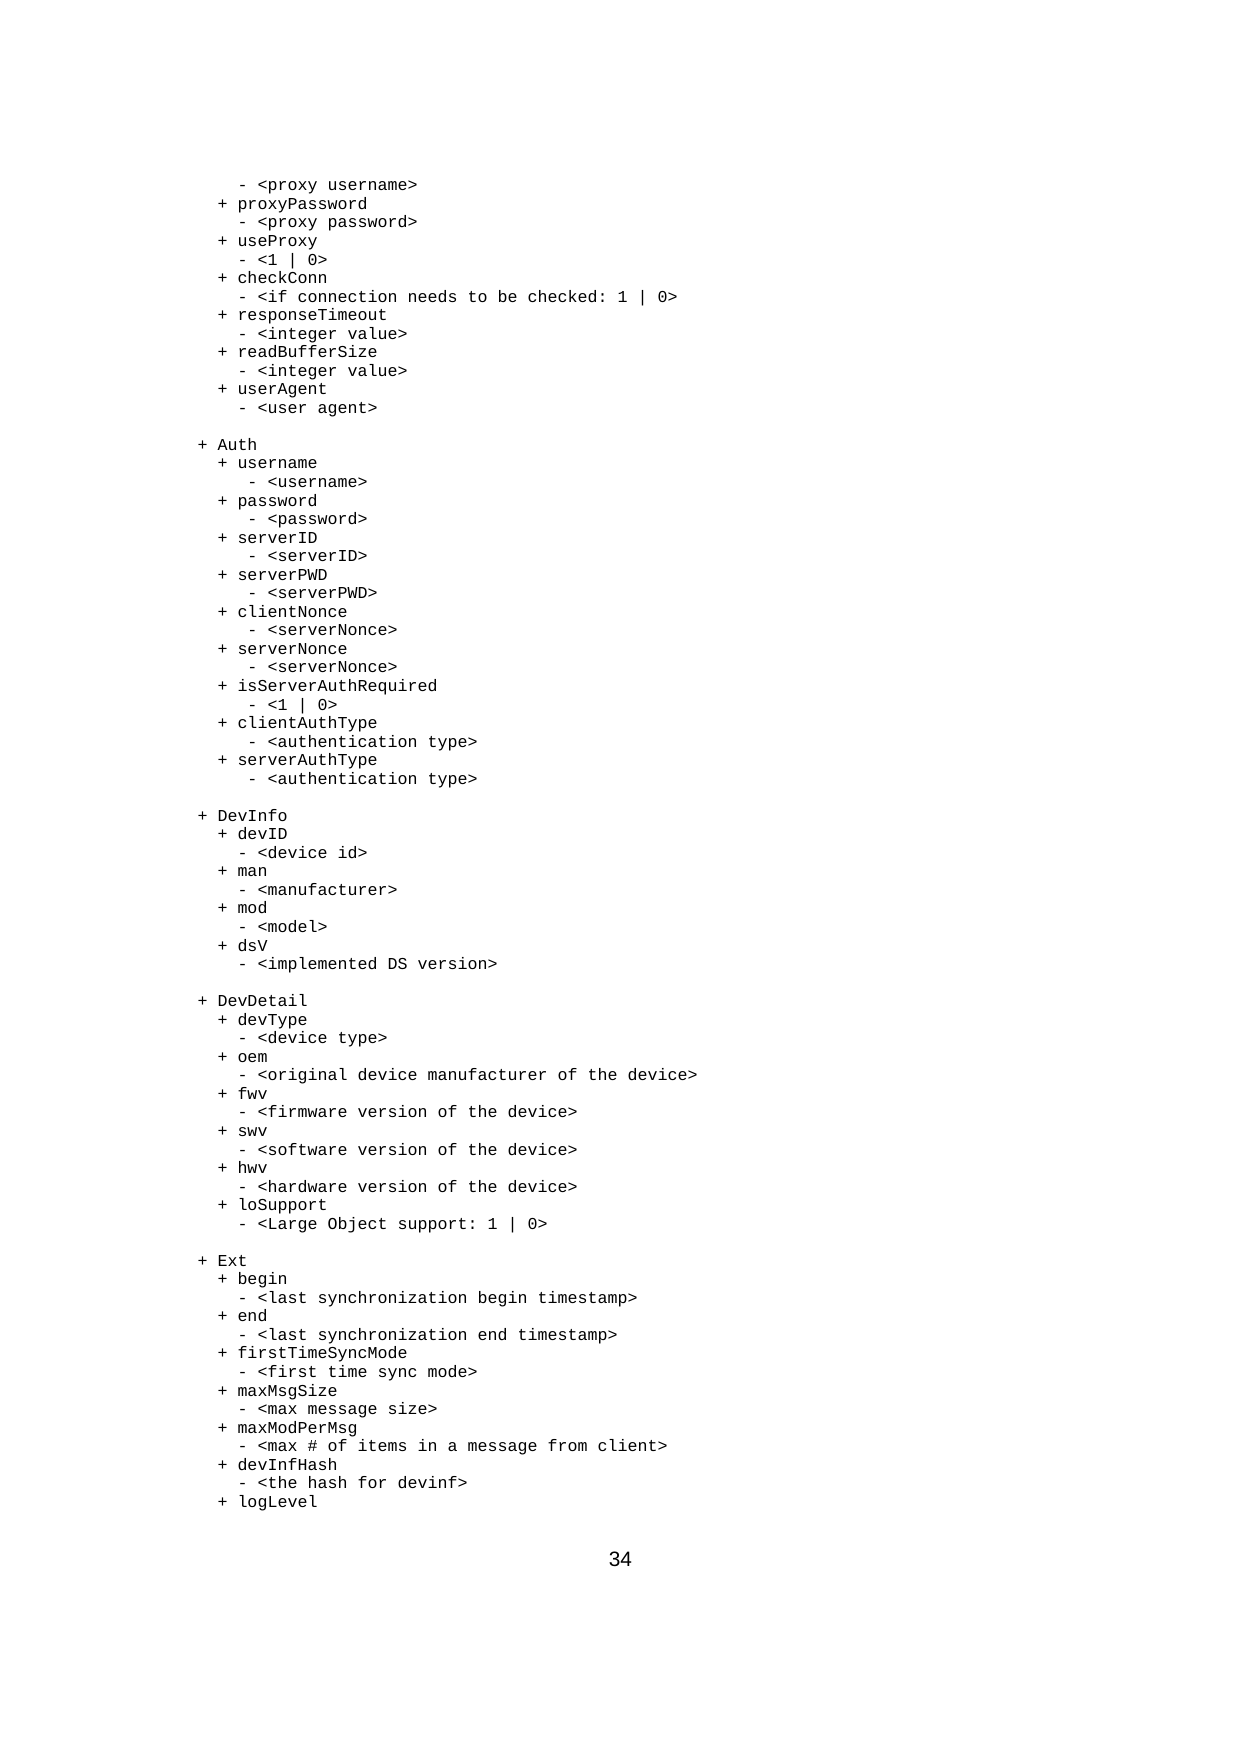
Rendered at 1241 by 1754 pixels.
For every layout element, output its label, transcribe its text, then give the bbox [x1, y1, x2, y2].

text + oem [177, 1049, 1063, 1067]
text + logLevel [177, 1494, 1063, 1512]
text + firstTimeSyncMode [177, 1345, 1063, 1364]
text - <software version of the device> [177, 1141, 1063, 1160]
text + serverID [177, 529, 1063, 548]
text - <firmware version of the device> [177, 1104, 1063, 1123]
text - <authentication type> [177, 771, 1063, 789]
text + man [177, 863, 1063, 882]
text + hwv [177, 1160, 1063, 1178]
text - <original device manufacturer of the device> [177, 1067, 1063, 1086]
text - <username> [177, 474, 1063, 492]
text + useProxy [177, 233, 1063, 251]
text + serverAuthType [177, 752, 1063, 771]
text - <password> [177, 511, 1063, 529]
text + responseTimeout [177, 307, 1063, 326]
text - <Large Object support: 1 | 0> [177, 1216, 1063, 1234]
text - <authentication type> [177, 733, 1063, 752]
text + begin [177, 1271, 1063, 1290]
text - <serverPWD> [177, 585, 1063, 604]
text - <device type> [177, 1030, 1063, 1049]
text + maxMsgSize [177, 1382, 1063, 1401]
text - <user agent> [177, 400, 1063, 418]
text - <max # of items in a message from client> [177, 1438, 1063, 1457]
text + end [177, 1308, 1063, 1327]
text + checkConn [177, 270, 1063, 288]
text + swv [177, 1123, 1063, 1141]
text + clientNonce [177, 604, 1063, 622]
text - <hardware version of the device> [177, 1178, 1063, 1197]
text - <last synchronization end timestamp> [177, 1327, 1063, 1345]
text - <manufacturer> [177, 882, 1063, 900]
text - <serverNonce> [177, 659, 1063, 678]
text - <implemented DS version> [177, 956, 1063, 974]
text + loSupport [177, 1197, 1063, 1216]
text + proxyPassword [177, 196, 1063, 214]
text - <integer value> [177, 326, 1063, 344]
text - <device id> [177, 845, 1063, 863]
text + userAgent [177, 381, 1063, 400]
text - <1 | 0> [177, 251, 1063, 270]
text - <integer value> [177, 363, 1063, 381]
text + maxModPerMsg [177, 1419, 1063, 1438]
text - <serverNonce> [177, 622, 1063, 641]
text + readBufferSize [177, 344, 1063, 363]
text - <model> [177, 919, 1063, 937]
text + devType [177, 1012, 1063, 1030]
text - <last synchronization begin timestamp> [177, 1290, 1063, 1308]
text + isServerAuthRequired [177, 678, 1063, 696]
text + mod [177, 900, 1063, 919]
text + devInfHash [177, 1457, 1063, 1475]
text + password [177, 492, 1063, 511]
text - <serverID> [177, 548, 1063, 567]
text + Auth [177, 437, 1063, 455]
text - <first time sync mode> [177, 1364, 1063, 1382]
text + serverPWD [177, 567, 1063, 585]
text - <max message size> [177, 1401, 1063, 1419]
text + Ext [177, 1253, 1063, 1271]
text + username [177, 455, 1063, 474]
text + DevDetail [177, 993, 1063, 1012]
text - <if connection needs to be checked: 1 | 0> [177, 288, 1063, 307]
text - <proxy username> [177, 177, 1063, 196]
text + clientAuthType [177, 715, 1063, 733]
text + devID [177, 826, 1063, 845]
text + dsV [177, 937, 1063, 956]
text + DevInfo [177, 808, 1063, 826]
text - <the hash for devinf> [177, 1475, 1063, 1494]
text - <proxy password> [177, 214, 1063, 233]
text - <1 | 0> [177, 696, 1063, 715]
text + serverNonce [177, 641, 1063, 659]
text + fwv [177, 1086, 1063, 1104]
